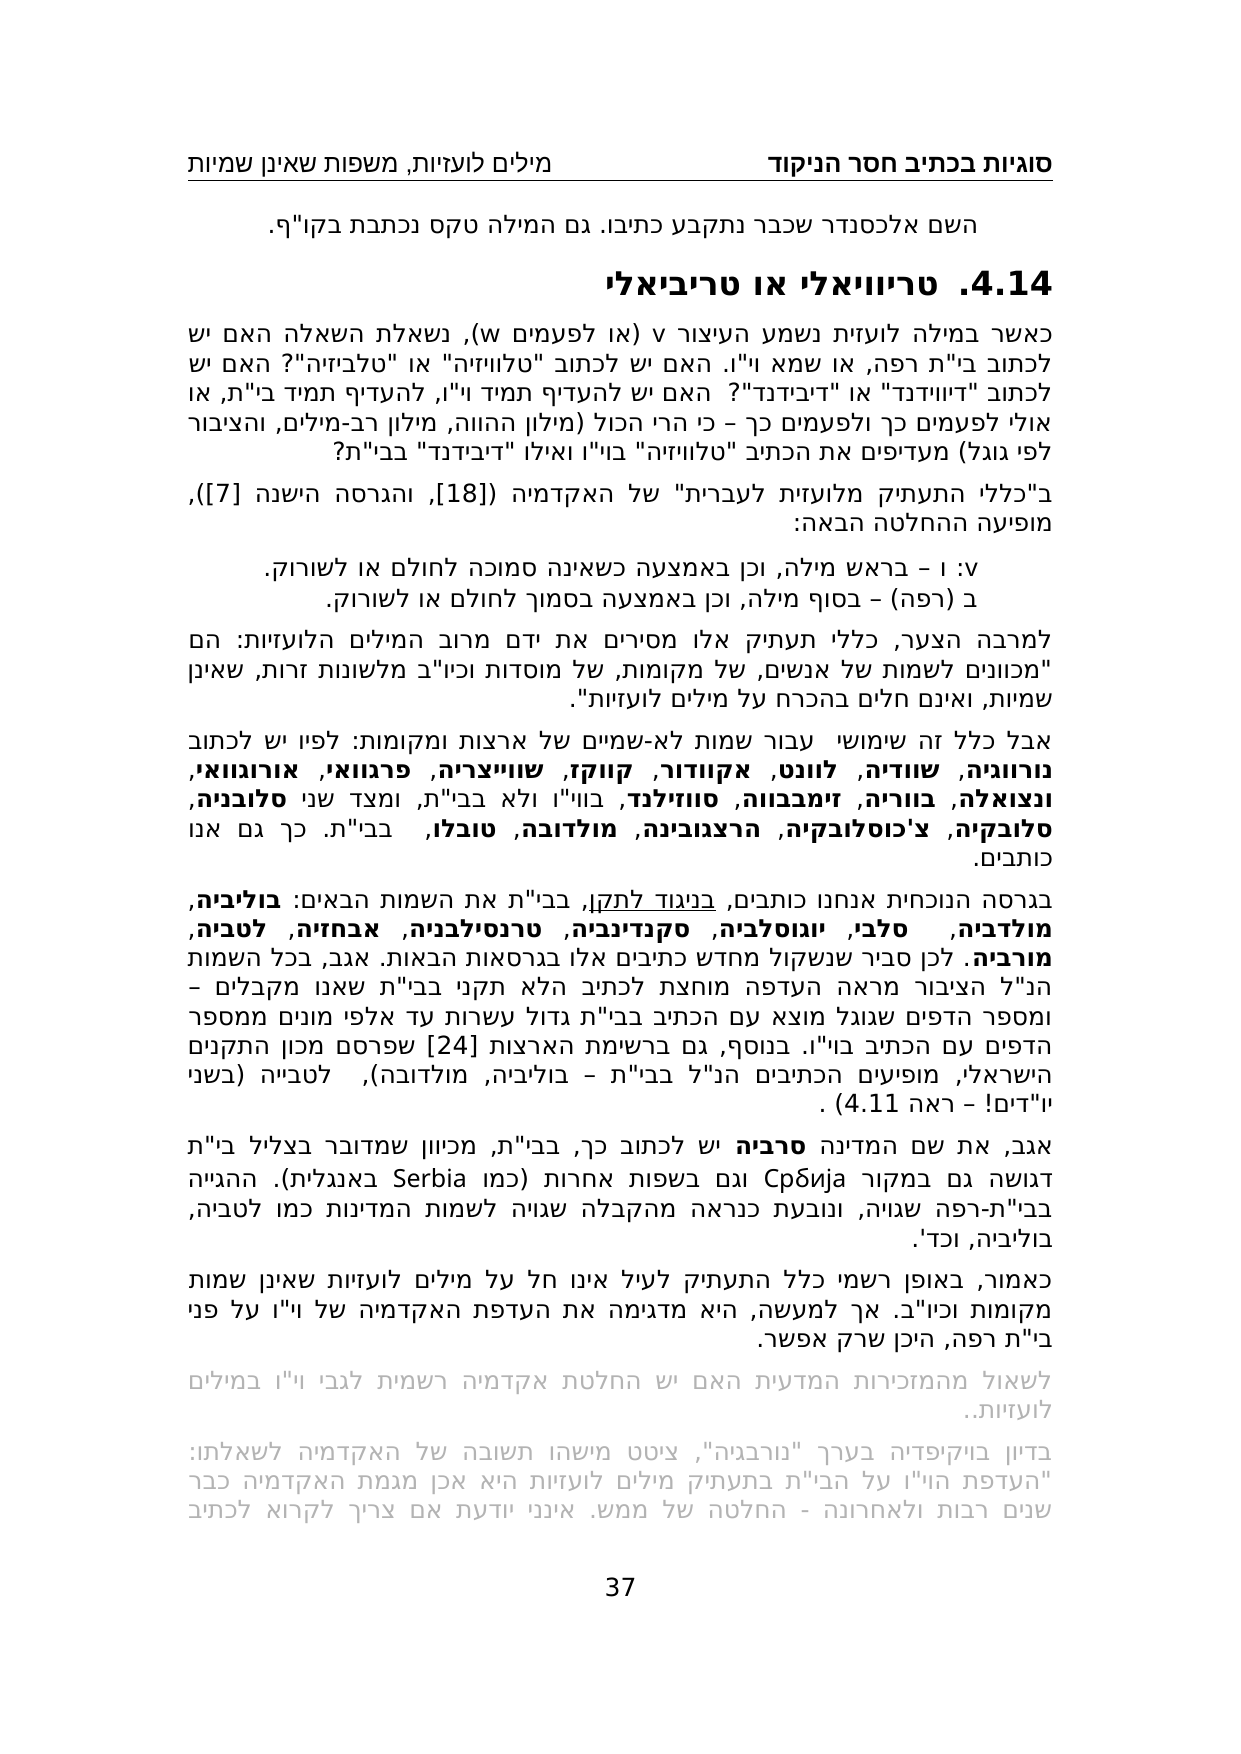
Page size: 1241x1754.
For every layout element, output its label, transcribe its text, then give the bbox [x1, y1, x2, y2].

text לשאול מהמזכירות המדעית האם יש החלטת אקדמיה רשמית לגבי וי"ו במילים לועזיות.. [187, 1366, 1053, 1424]
text כאמור, באופן רשמי כלל התעתיק לעיל אינו חל על מילים לועזיות שאינן שמות מקומות וכיו"ב. אך למעשה, היא מדגימה את העדפת האקדמיה של וי"ו על פני בי"ת רפה, היכן שרק אפשר. [187, 1266, 1053, 1353]
text בדיון בויקיפדיה בערך "נורבגיה", ציטט מישהו תשובה של האקדמיה לשאלתו: "העדפת הוי"ו על הבי"ת בתעתיק מילים לועזיות היא אכן מגמת האקדמיה כבר שנים רבות ולאחרונה - החלטה של ממש. אינני יודעת אם צריך לקרוא לכתיב [187, 1437, 1053, 1525]
text v: ו – בראש מילה, וכן באמצעה כשאינה סמוכה לחולם או לשורוק. ב (רפה) – בסוף מילה, וכן באמצעה בסמוך לחולם או לשורוק. [262, 550, 978, 613]
subtitle טריוויאלי או טריביאלי [187, 264, 1053, 303]
text מילים לועזיות שיש בהן רצף העיצורים ks - נכתבות בעברית באותיות קס. לדוגמה: טקסט, אקסיומה, מקסימום, טקסטיל. יוצא מכלל זה השם אלכסנדר שכבר נתקבע כתיבו. גם המילה טקס נכתבת בקו"ף. [262, 210, 978, 239]
text אגב, את שם המדינה סרביה יש לכתוב כך, בבי"ת, מכיוון שמדובר בצליל בי"ת דגושה גם במקור Србија וגם בשפות אחרות (כמו Serbia באנגלית). ההגייה בבי"ת-רפה שגויה, ונובעת כנראה מהקבלה שגויה לשמות המדינות כמו לטביה, בוליביה, וכד'. [187, 1131, 1053, 1253]
text בגרסה הנוכחית אנחנו כותבים, בניגוד לתקן, בבי"ת את השמות הבאים: בוליביה, מולדביה, סלבי, יוגוסלביה, סקנדינביה, טרנסילבניה, אבחזיה, לטביה, מורביה. לכן סביר שנשקול מחדש כתיבים אלו בגרסאות הבאות. אגב, בכל השמות הנ"ל הציבור מראה העדפה מוחצת לכתיב הלא תקני בבי"ת שאנו מקבלים – ומספר הדפים שגוגל מוצא עם הכתיב בבי"ת גדול עשרות עד אלפי מונים ממספר הדפים עם הכתיב בוי"ו. בנוסף, גם ברשימת הארצות [24] שפרסם מכון התקנים הישראלי, מופיעים הכתיבים הנ"ל בבי"ת – בוליביה, מולדובה), לטבייה (בשני יו"דים! – ראה 4.11) . [187, 885, 1053, 1119]
text למרבה הצער, כללי תעתיק אלו מסירים את ידם מרוב המילים הלועזיות: הם "מכוונים לשמות של אנשים, של מקומות, של מוסדות וכיו"ב מלשונות זרות, שאינן שמיות, ואינם חלים בהכרח על מילים לועזיות". [187, 626, 1053, 713]
text כאשר במילה לועזית נשמע העיצור v (או לפעמים w), נשאלת השאלה האם יש לכתוב בי"ת רפה, או שמא וי"ו. האם יש לכתוב "טלוויזיה" או "טלביזיה"? האם יש לכתוב "דיווידנד" או "דיבידנד"? האם יש להעדיף תמיד וי"ו, להעדיף תמיד בי"ת, או אולי לפעמים כך ולפעמים כך – כי הרי הכול (מילון ההווה, מילון רב-מילים, והציבור לפי גוגל) מעדיפים את הכתיב "טלוויזיה" בוי"ו ואילו "דיבידנד" בבי"ת? [187, 315, 1053, 466]
text ב"כללי התעתיק מלועזית לעברית" של האקדמיה ([18], והגרסה הישנה [7]), מופיעה ההחלטה הבאה: [187, 479, 1053, 537]
text אבל כלל זה שימושי עבור שמות לא-שמיים של ארצות ומקומות: לפיו יש לכתוב נורווגיה, שוודיה, לוונט, אקוודור, קווקז, שווייצריה, פרגוואי, אורוגוואי, ונצואלה, בווריה, זימבבווה, סווזילנד, בווי"ו ולא בבי"ת, ומצד שני סלובניה, סלובקיה, צ'כוסלובקיה, הרצגובינה, מולדובה, טובלו, בבי"ת. כך גם אנו כותבים. [187, 726, 1053, 872]
